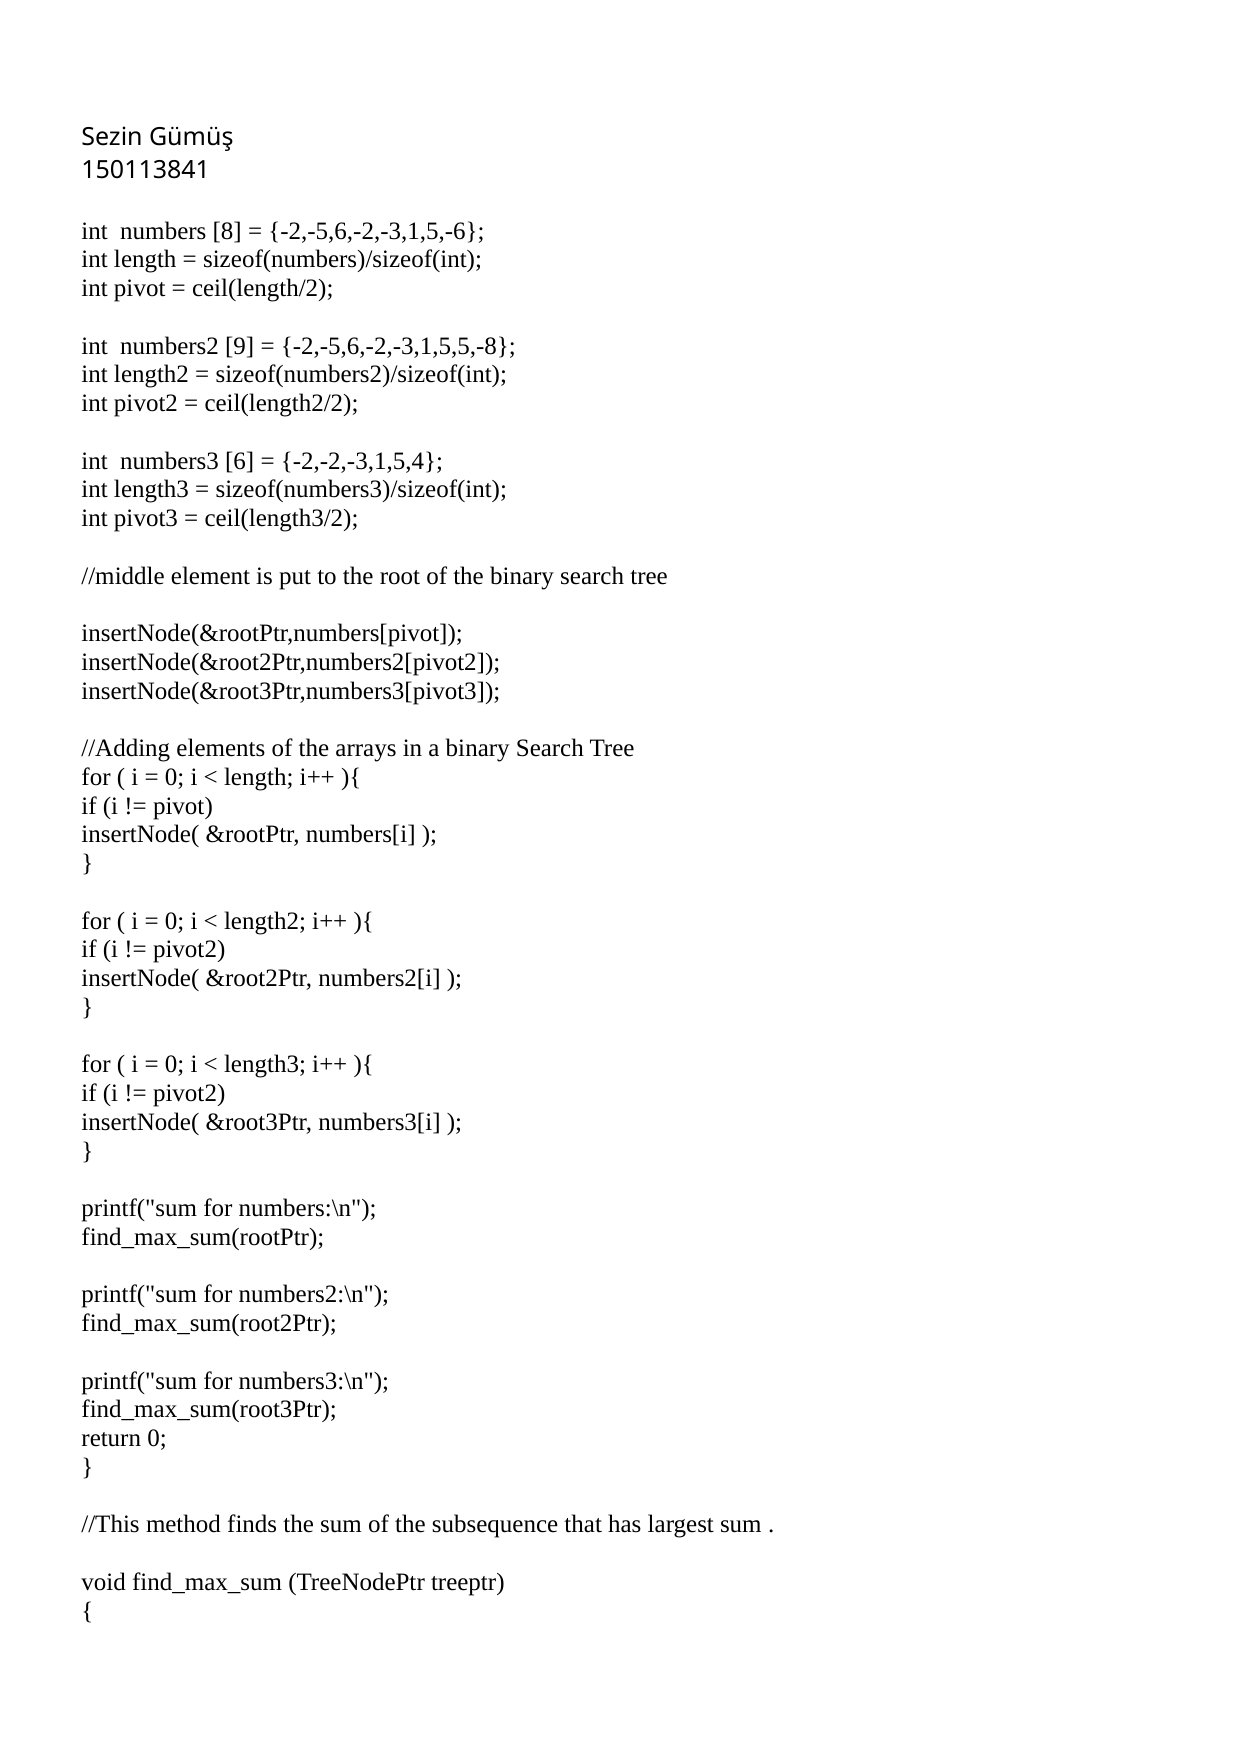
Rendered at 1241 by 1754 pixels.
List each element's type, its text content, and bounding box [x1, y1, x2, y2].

text } [81, 848, 1159, 877]
text } [81, 1136, 1159, 1164]
text int numbers [8] = {-2,-5,6,-2,-3,1,5,-6}; [81, 216, 1159, 244]
text //This method finds the sum of the subsequence that has largest sum . [81, 1509, 1159, 1538]
text int pivot2 = ceil(length2/2); [81, 388, 1159, 417]
text int pivot3 = ceil(length3/2); [81, 503, 1159, 532]
text int length = sizeof(numbers)/sizeof(int); [81, 244, 1159, 273]
text insertNode( &root2Ptr, numbers2[i] ); [81, 963, 1159, 992]
text return 0; [81, 1423, 1159, 1452]
text int pivot = ceil(length/2); [81, 273, 1159, 302]
text } [81, 1452, 1159, 1481]
text for ( i = 0; i < length2; i++ ){ [81, 906, 1159, 934]
text insertNode( &rootPtr, numbers[i] ); [81, 819, 1159, 848]
text printf("sum for numbers3:\n"); [81, 1366, 1159, 1394]
text void find_max_sum (TreeNodePtr treeptr) [81, 1567, 1159, 1596]
text for ( i = 0; i < length; i++ ){ [81, 762, 1159, 791]
text find_max_sum(root2Ptr); [81, 1308, 1159, 1337]
text { [81, 1596, 1159, 1624]
text insertNode(&root2Ptr,numbers2[pivot2]); [81, 647, 1159, 676]
text int numbers3 [6] = {-2,-2,-3,1,5,4}; [81, 446, 1159, 474]
text if (i != pivot2) [81, 934, 1159, 963]
text int numbers2 [9] = {-2,-5,6,-2,-3,1,5,5,-8}; [81, 331, 1159, 359]
text } [81, 992, 1159, 1021]
text int length3 = sizeof(numbers3)/sizeof(int); [81, 474, 1159, 503]
text for ( i = 0; i < length3; i++ ){ [81, 1049, 1159, 1078]
text if (i != pivot) [81, 791, 1159, 819]
text int length2 = sizeof(numbers2)/sizeof(int); [81, 359, 1159, 388]
text insertNode(&rootPtr,numbers[pivot]); [81, 618, 1159, 647]
text insertNode(&root3Ptr,numbers3[pivot3]); [81, 676, 1159, 704]
text printf("sum for numbers2:\n"); [81, 1279, 1159, 1308]
text //Adding elements of the arrays in a binary Search Tree [81, 733, 1159, 762]
text printf("sum for numbers:\n"); [81, 1193, 1159, 1222]
text //middle element is put to the root of the binary search tree [81, 561, 1159, 589]
text find_max_sum(rootPtr); [81, 1222, 1159, 1251]
text insertNode( &root3Ptr, numbers3[i] ); [81, 1107, 1159, 1136]
text if (i != pivot2) [81, 1078, 1159, 1107]
text find_max_sum(root3Ptr); [81, 1394, 1159, 1423]
